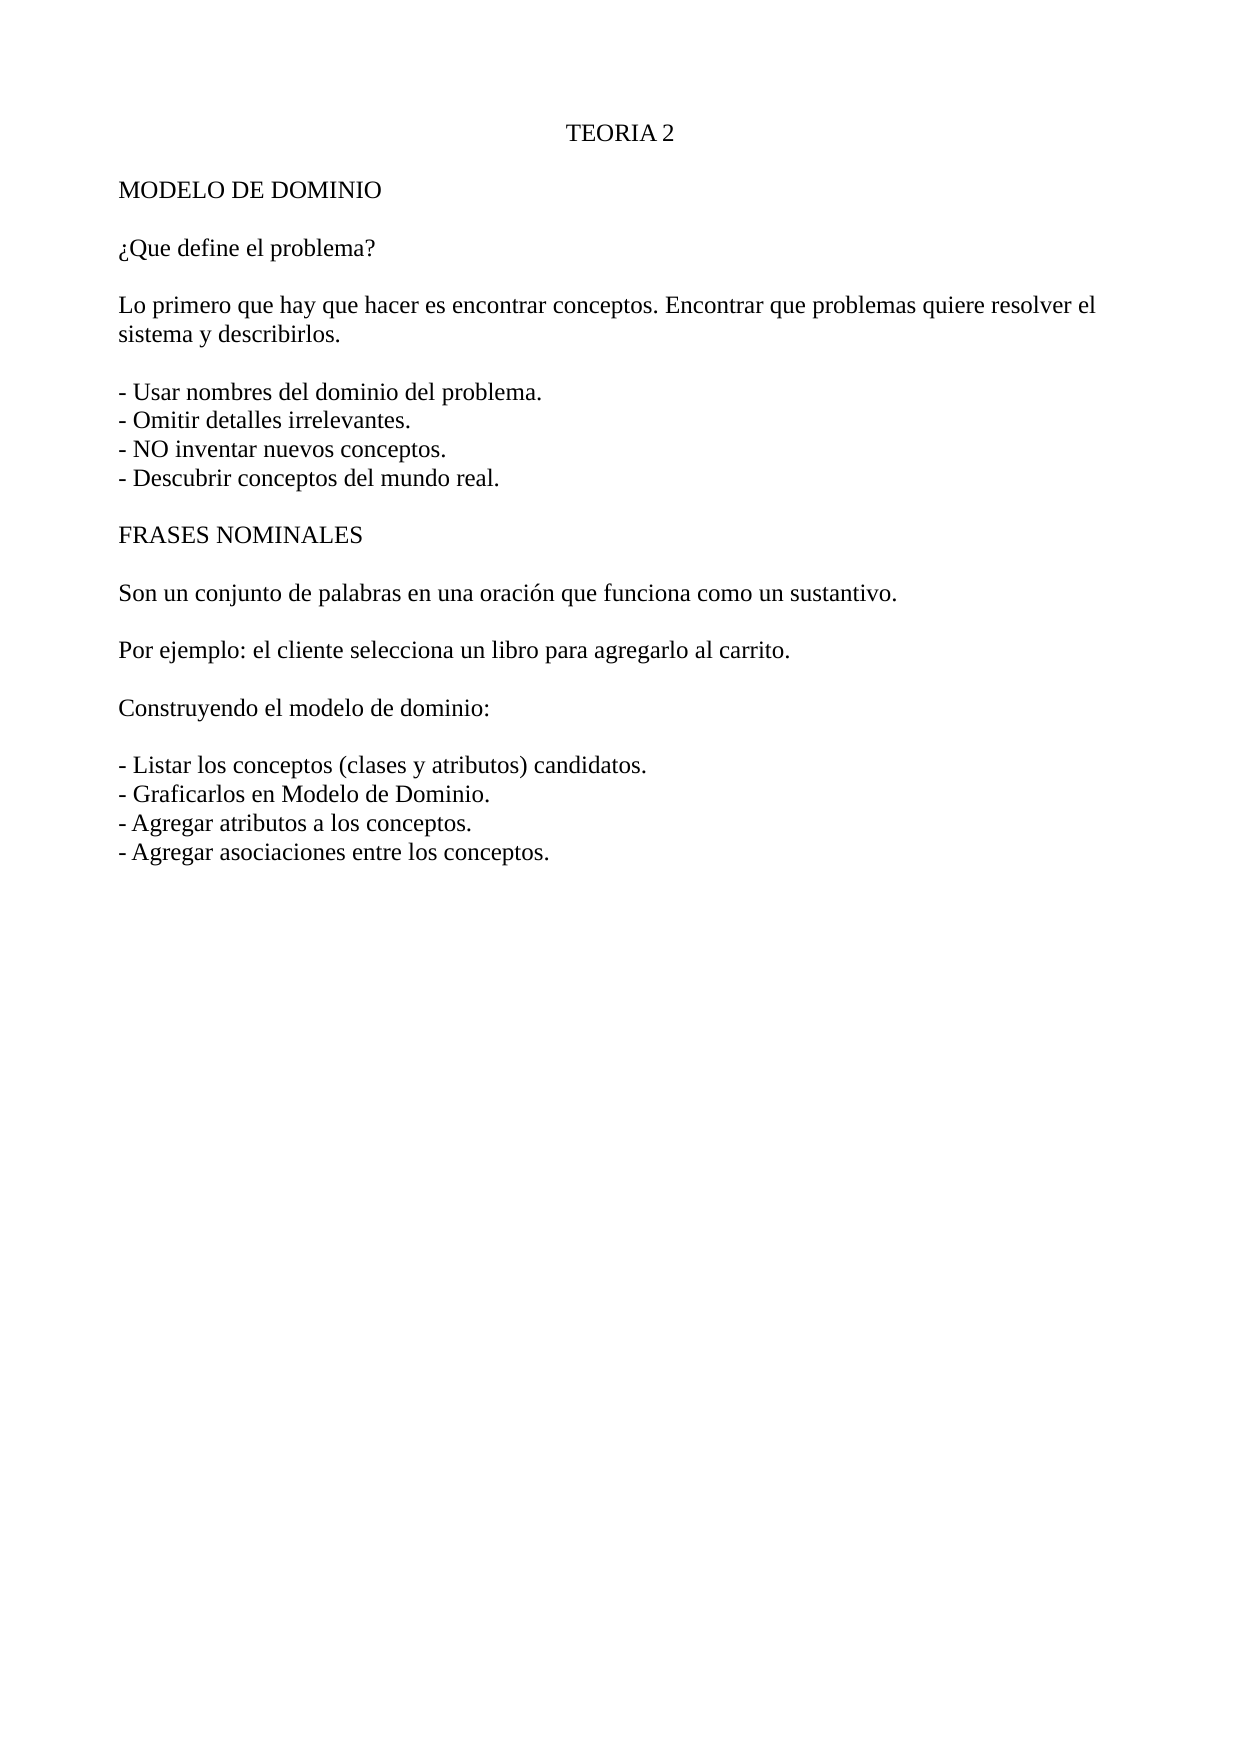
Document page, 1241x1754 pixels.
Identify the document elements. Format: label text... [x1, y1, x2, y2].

text FRASES NOMINALES [118, 521, 1122, 549]
text Por ejemplo: el cliente selecciona un libro para agregarlo al carrito. [118, 636, 1122, 664]
text - Omitir detalles irrelevantes. [118, 406, 1122, 434]
text - Agregar asociaciones entre los conceptos. [118, 837, 1122, 866]
text Lo primero que hay que hacer es encontrar conceptos. Encontrar que problemas quiere resolver el sistema y describirlos. [118, 291, 1122, 348]
text - Usar nombres del dominio del problema. [118, 377, 1122, 406]
text - NO inventar nuevos conceptos. [118, 434, 1122, 463]
text ¿Que define el problema? [118, 233, 1122, 262]
text - Agregar atributos a los conceptos. [118, 808, 1122, 837]
text - Listar los conceptos (clases y atributos) candidatos. [118, 751, 1122, 779]
text - Graficarlos en Modelo de Dominio. [118, 779, 1122, 808]
text MODELO DE DOMINIO [118, 176, 1122, 204]
text Son un conjunto de palabras en una oración que funciona como un sustantivo. [118, 578, 1122, 607]
text TEORIA 2 [118, 118, 1122, 147]
text Construyendo el modelo de dominio: [118, 693, 1122, 722]
text - Descubrir conceptos del mundo real. [118, 463, 1122, 492]
